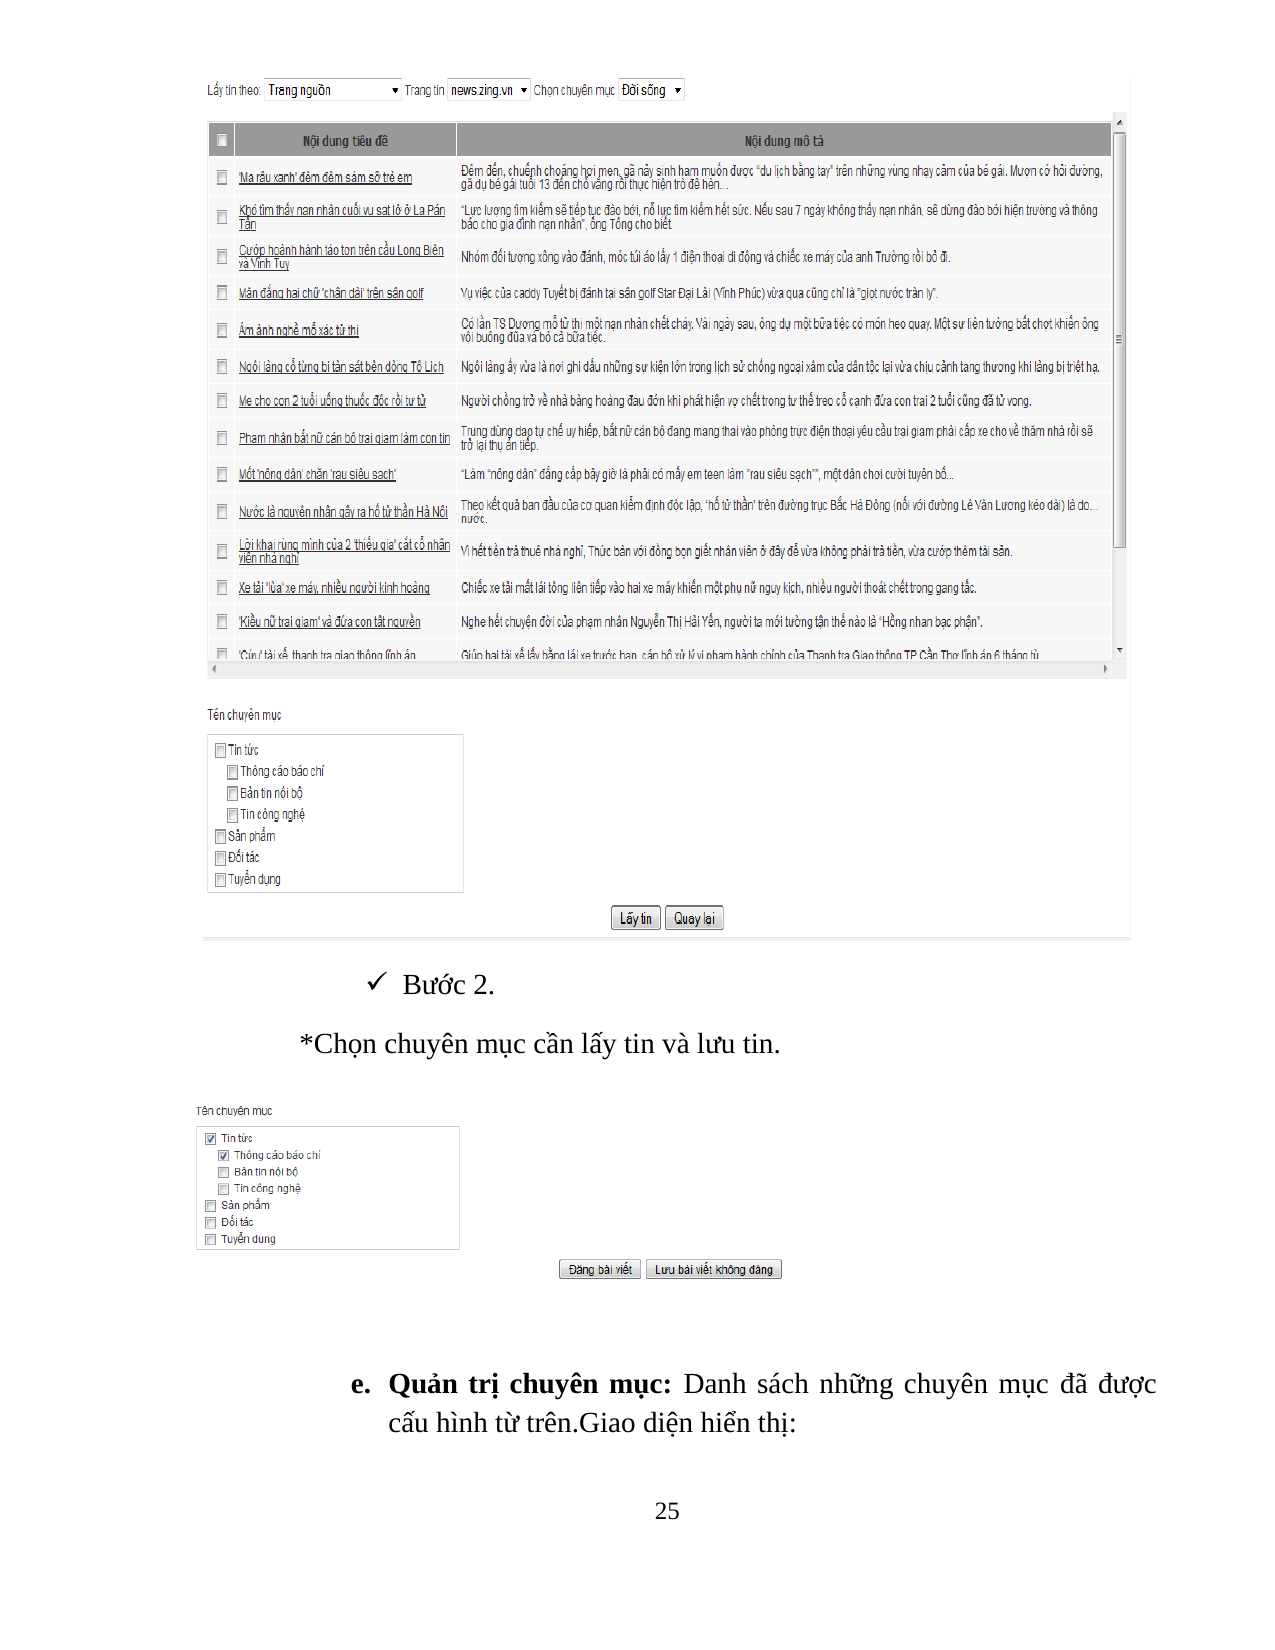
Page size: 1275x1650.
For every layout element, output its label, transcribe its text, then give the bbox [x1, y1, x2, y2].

list *Chọn chuyên mục cần lấy tin và lưu tin. [299, 1026, 1157, 1060]
list Quản trị chuyên mục: Danh sách những chuyên mục đã được cấu hình từ trên.Giao diện hiển thị: [351, 1367, 1157, 1439]
list Bước 2. [365, 967, 1157, 1001]
